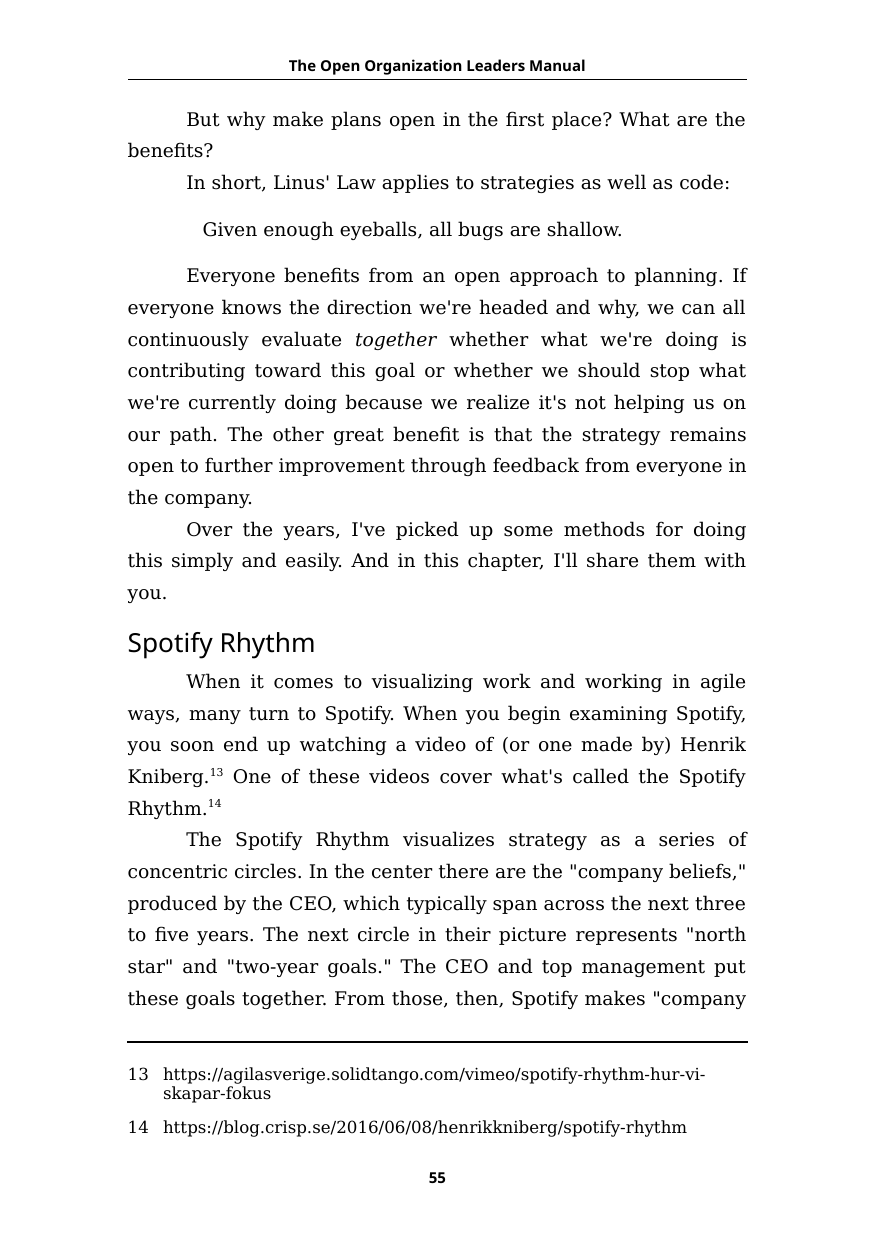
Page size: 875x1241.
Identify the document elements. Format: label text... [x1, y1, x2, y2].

text https://agilasverige.solidtango.com/vimeo/spotify-rhythm-hur-vi-skapar-fokus [127, 1064, 747, 1103]
text When it comes to visualizing work and working in agile ways, many turn to Spotify. When you begin examining Spotify, you soon end up watching a video of (or one made by) Henrik Kniberg. One of these videos cover what's called the Spotify Rhythm. [127, 671, 747, 820]
text Everyone benefits from an open approach to planning. If everyone knows the direction we're headed and why, we can all continuously evaluate together whether what we're doing is contributing toward this goal or whether we should stop what we're currently doing because we realize it's not helping us on our path. The other great benefit is that the strategy remains open to further improvement through feedback from everyone in the company. [127, 265, 747, 509]
subtitle Spotify Rhythm [127, 628, 747, 659]
text Given enough eyeballs, all bugs are shallow. [202, 219, 747, 241]
text But why make plans open in the first place? What are the benefits? [127, 109, 747, 162]
text https://blog.crisp.se/2016/06/08/henrikkniberg/spotify-rhythm [127, 1118, 747, 1138]
text Over the years, I've picked up some methods for doing this simply and easily. And in this chapter, I'll share them with you. [127, 519, 747, 604]
text The Spotify Rhythm visualizes strategy as a series of concentric circles. In the center there are the "company beliefs," produced by the CEO, which typically span across the next three to five years. The next circle in their picture represents "north star" and "two-year goals." The CEO and top management put these goals together. From those, then, Spotify makes "company [127, 829, 747, 1010]
text In short, Linus' Law applies to strategies as well as code: [127, 172, 747, 194]
